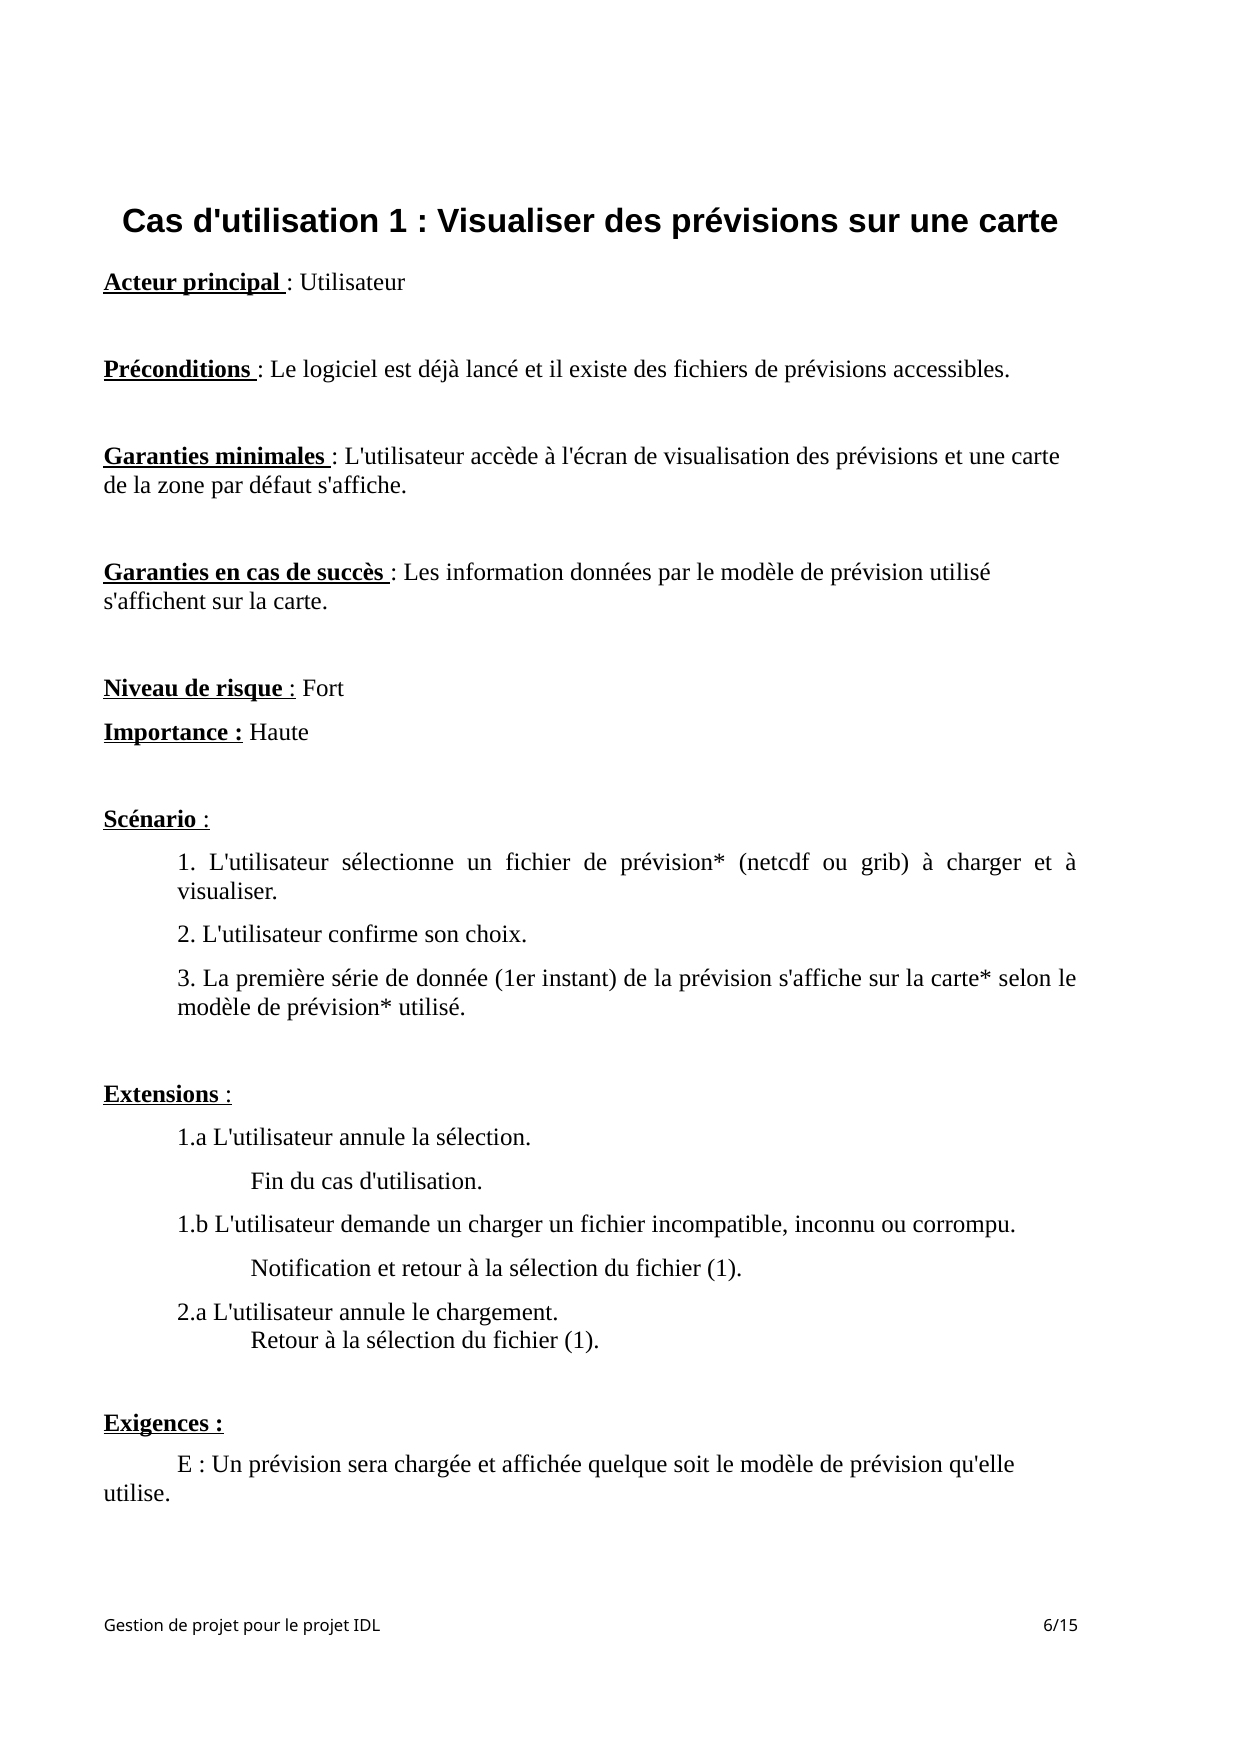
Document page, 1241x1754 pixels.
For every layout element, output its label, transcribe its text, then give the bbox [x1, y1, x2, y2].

text Acteur principal : Utilisateur [103, 267, 1078, 296]
text Exigences : [103, 1408, 1078, 1437]
text 1.b L'utilisateur demande un charger un fichier incompatible, inconnu ou corrompu. [103, 1209, 1078, 1238]
text Importance : Haute [103, 717, 1078, 745]
text Fin du cas d'utilisation. [103, 1166, 1078, 1195]
subtitle Cas d'utilisation 1 : Visualiser des prévisions sur une carte [103, 201, 1078, 240]
text Niveau de risque : Fort [103, 673, 1078, 702]
text 2.a L'utilisateur annule le chargement. [103, 1297, 1078, 1325]
list 2. L'utilisateur confirme son choix. [147, 919, 1078, 948]
text Extensions : [103, 1079, 1078, 1108]
text Garanties minimales : L'utilisateur accède à l'écran de visualisation des prévisions et une carte de la zone par défaut s'affiche. [103, 441, 1078, 499]
list 1. L'utilisateur sélectionne un fichier de prévision* (netcdf ou grib) à charger et à visualiser. [147, 847, 1078, 905]
text Notification et retour à la sélection du fichier (1). [103, 1253, 1078, 1282]
text Préconditions : Le logiciel est déjà lancé et il existe des fichiers de prévisions accessibles. [103, 354, 1078, 383]
text Retour à la sélection du fichier (1). [103, 1325, 1078, 1354]
text 1.a L'utilisateur annule la sélection. [103, 1122, 1078, 1151]
text Garanties en cas de succès : Les information données par le modèle de prévision utilisé s'affichent sur la carte. [103, 557, 1078, 615]
text Scénario : [103, 804, 1078, 832]
list 3. La première série de donnée (1er instant) de la prévision s'affiche sur la carte* selon le modèle de prévision* utilisé. [147, 963, 1078, 1021]
text E : Un prévision sera chargée et affichée quelque soit le modèle de prévision qu'elle utilise. [103, 1449, 1078, 1507]
